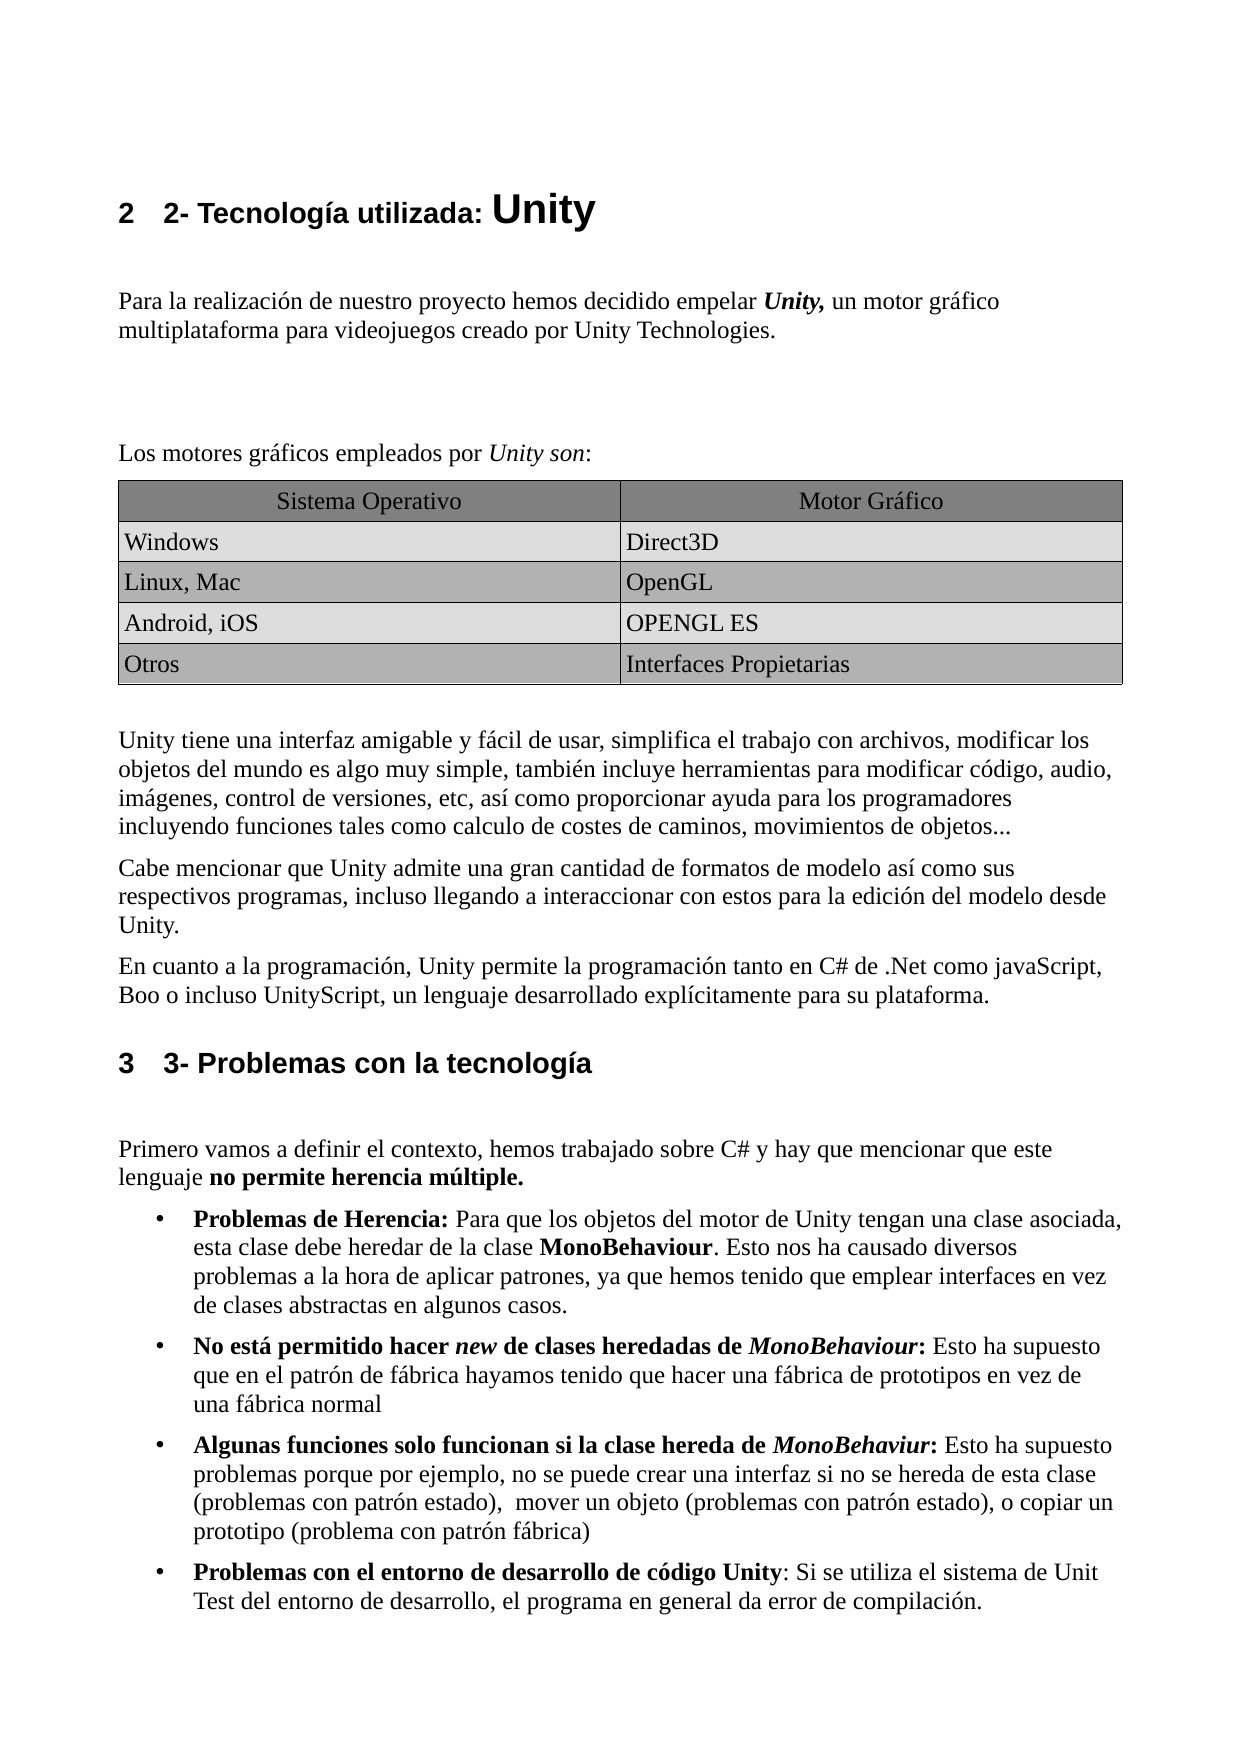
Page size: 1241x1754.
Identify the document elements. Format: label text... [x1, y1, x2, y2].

text Unity tiene una interfaz amigable y fácil de usar, simplifica el trabajo con archivos, modificar los objetos del mundo es algo muy simple, también incluye herramientas para modificar código, audio, imágenes, control de versiones, etc, así como proporcionar ayuda para los programadores incluyendo funciones tales como calculo de costes de caminos, movimientos de objetos... [118, 725, 1122, 840]
text Primero vamos a definir el contexto, hemos trabajado sobre C# y hay que mencionar que este lenguaje no permite herencia múltiple. [118, 1134, 1122, 1191]
table_header Motor Gráfico [621, 481, 1122, 521]
table_cell Android, iOS [119, 603, 620, 643]
table_cell OpenGL [621, 562, 1122, 602]
text Para la realización de nuestro proyecto hemos decidido empelar Unity, un motor gráfico multiplataforma para videojuegos creado por Unity Technologies. [118, 286, 1122, 343]
text En cuanto a la programación, Unity permite la programación tanto en C# de .Net como javaScript, Boo o incluso UnityScript, un lenguaje desarrollado explícitamente para su plataforma. [118, 951, 1122, 1009]
table_cell Linux, Mac [119, 562, 620, 602]
list Problemas con el entorno de desarrollo de código Unity: Si se utiliza el sistema de Unit Test del entorno de desarrollo, el programa en general da error de compilación. [156, 1557, 1122, 1615]
text Cabe mencionar que Unity admite una gran cantidad de formatos de modelo así como sus respectivos programas, incluso llegando a interaccionar con estos para la edición del modelo desde Unity. [118, 853, 1122, 939]
list No está permitido hacer new de clases heredadas de MonoBehaviour: Esto ha supuesto que en el patrón de fábrica hayamos tenido que hacer una fábrica de prototipos en vez de una fábrica normal [156, 1331, 1122, 1417]
subtitle 3- Problemas con la tecnología [118, 1046, 1122, 1080]
table_header Sistema Operativo [119, 481, 620, 521]
text Los motores gráficos empleados por Unity son: [118, 438, 1122, 467]
list Algunas funciones solo funcionan si la clase hereda de MonoBehaviur: Esto ha supuesto problemas porque por ejemplo, no se puede crear una interfaz si no se hereda de esta clase (problemas con patrón estado), mover un objeto (problemas con patrón estado), o copiar un prototipo (problema con patrón fábrica) [156, 1430, 1122, 1545]
table_cell Direct3D [621, 522, 1122, 561]
table_cell Otros [119, 644, 620, 683]
table_cell OPENGL ES [621, 603, 1122, 643]
list Problemas de Herencia: Para que los objetos del motor de Unity tengan una clase asociada, esta clase debe heredar de la clase MonoBehaviour. Esto nos ha causado diversos problemas a la hora de aplicar patrones, ya que hemos tenido que emplear interfaces en vez de clases abstractas en algunos casos. [156, 1204, 1122, 1319]
table_cell Interfaces Propietarias [621, 644, 1122, 683]
table_cell Windows [119, 522, 620, 561]
subtitle 2- Tecnología utilizada: Unity [118, 184, 1122, 232]
